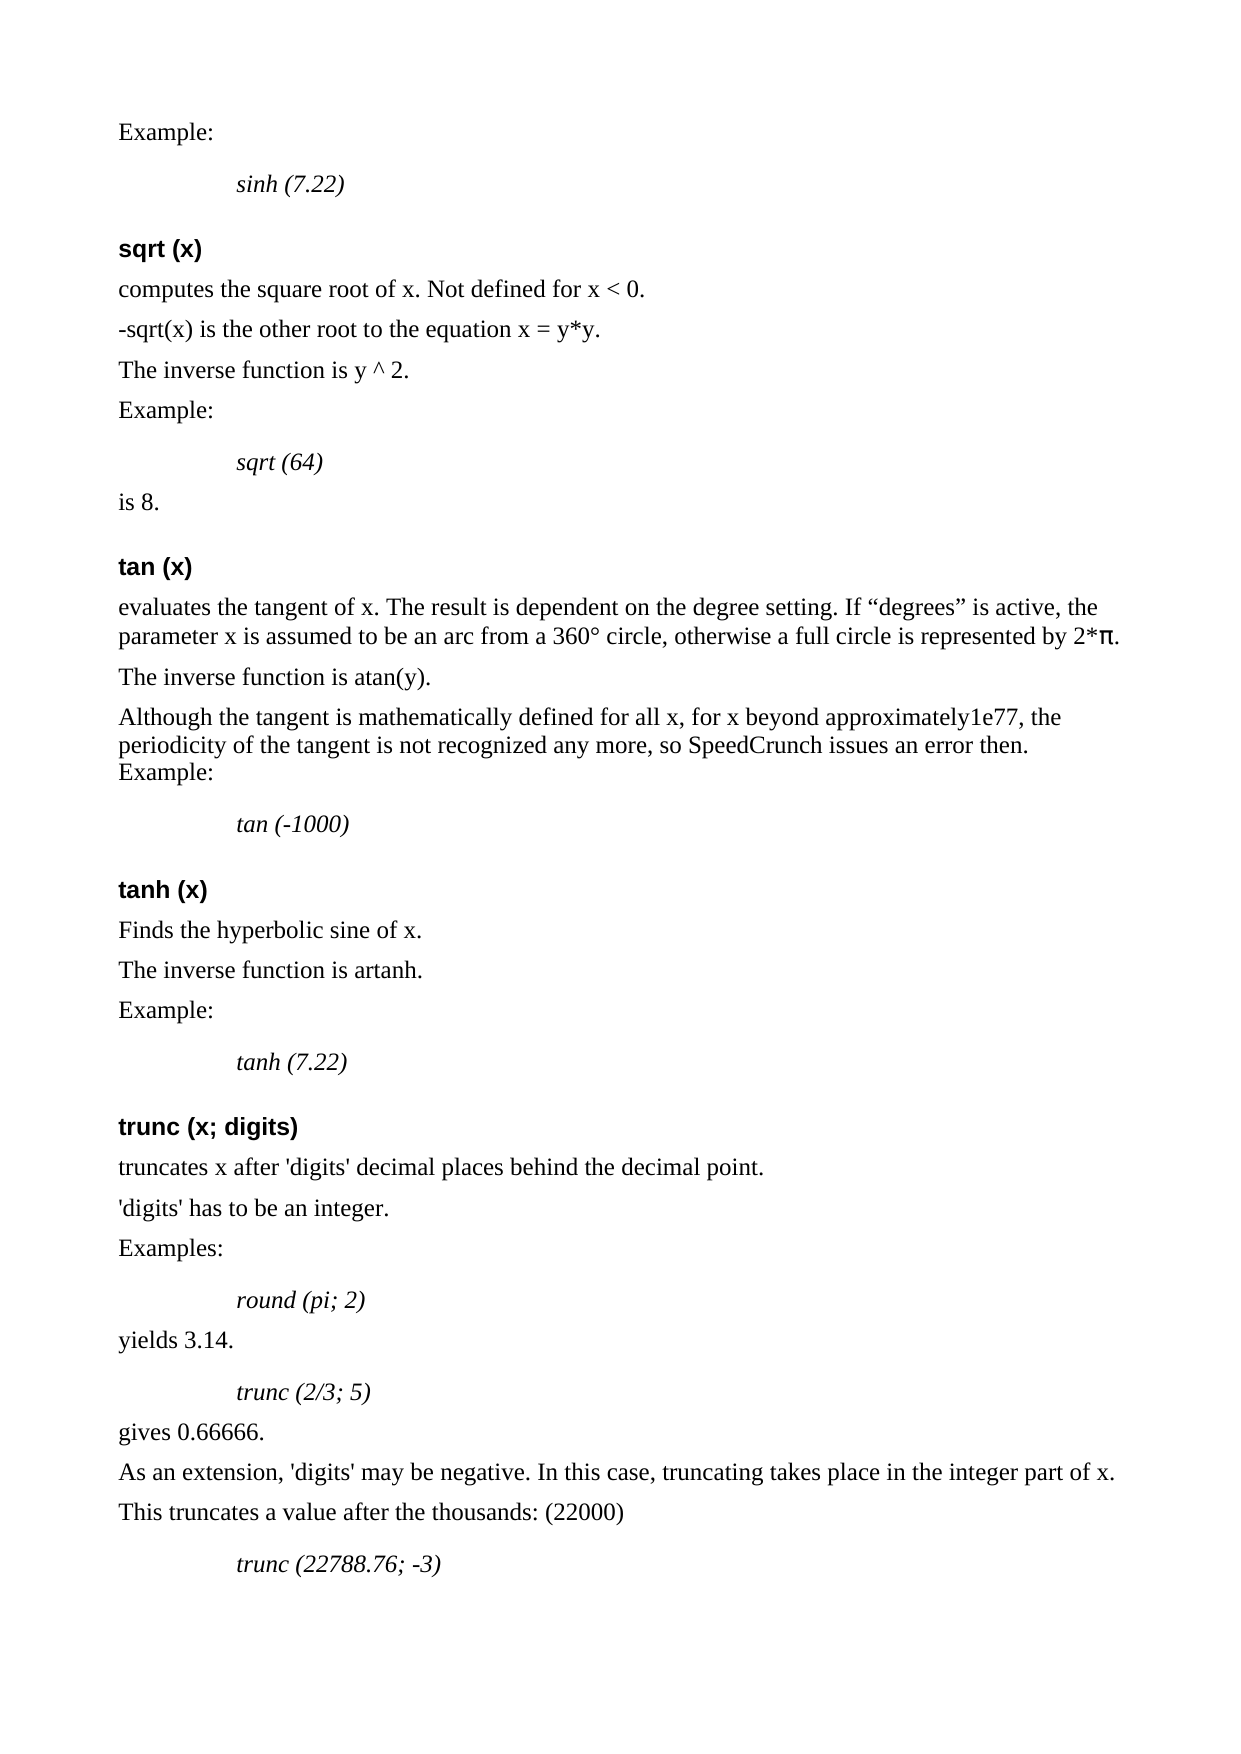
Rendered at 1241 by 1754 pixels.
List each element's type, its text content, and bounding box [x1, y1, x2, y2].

text 'digits' has to be an integer. [118, 1194, 1122, 1221]
text computes the square root of x. Not defined for x < 0. [118, 275, 1122, 303]
text The inverse function is atan(y). [118, 663, 1122, 691]
text tan (-1000) [236, 811, 1122, 838]
text yields 3.14. [118, 1326, 1122, 1354]
subtitle tanh (x) [118, 876, 1122, 903]
text Example: [118, 118, 1122, 146]
text This truncates a value after the thousands: (22000) [118, 1498, 1122, 1526]
text As an extension, 'digits' may be negative. In this case, truncating takes place in the integer part of x. [118, 1458, 1122, 1486]
text sqrt (64) [236, 448, 1122, 476]
text is 8. [118, 488, 1122, 516]
text Examples: [118, 1234, 1122, 1262]
text round (pi; 2) [236, 1286, 1122, 1314]
subtitle trunc (x; digits) [118, 1113, 1122, 1141]
text truncates x after 'digits' decimal places behind the decimal point. [118, 1153, 1122, 1181]
text Although the tangent is mathematically defined for all x, for x beyond approximately1e77, the periodicity of the tangent is not recognized any more, so SpeedCrunch issues an error then. Example: [118, 703, 1122, 786]
text Example: [118, 996, 1122, 1024]
text -sqrt(x) is the other root to the equation x = y*y. [118, 316, 1122, 343]
text The inverse function is artanh. [118, 956, 1122, 984]
text sinh (7.22) [236, 170, 1122, 198]
subtitle sqrt (x) [118, 235, 1122, 263]
text trunc (22788.76; -3) [236, 1551, 1122, 1578]
subtitle tan (x) [118, 553, 1122, 581]
text trunc (2/3; 5) [236, 1378, 1122, 1406]
text evaluates the tangent of x. The result is dependent on the degree setting. If “degrees” is active, the parameter x is assumed to be an arc from a 360° circle, otherwise a full circle is represented by 2*π. [118, 593, 1122, 650]
text Finds the hyperbolic sine of x. [118, 916, 1122, 943]
text tanh (7.22) [236, 1048, 1122, 1076]
text The inverse function is y ^ 2. [118, 356, 1122, 383]
text gives 0.66666. [118, 1418, 1122, 1446]
text Example: [118, 396, 1122, 424]
